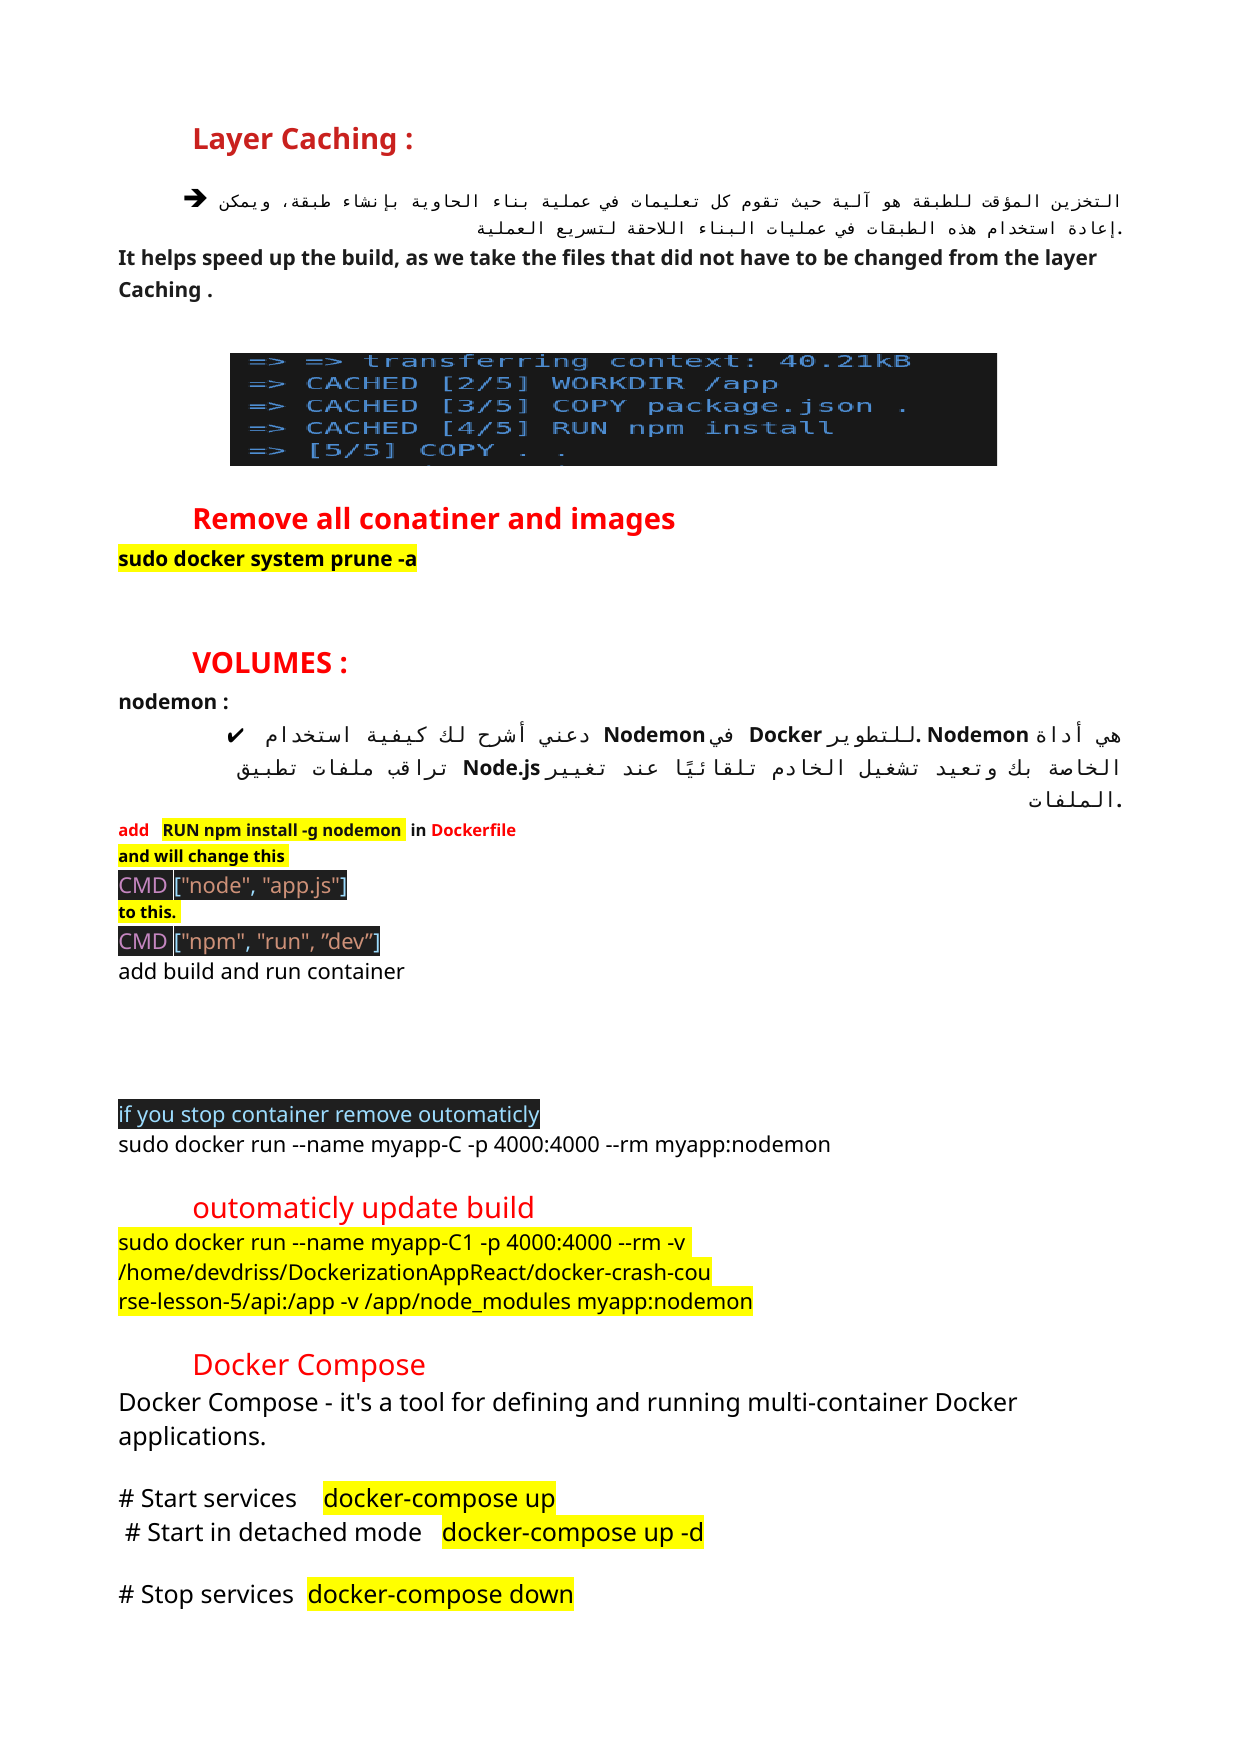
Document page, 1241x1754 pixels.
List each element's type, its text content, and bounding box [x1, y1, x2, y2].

text outomaticly update build [118, 1187, 1122, 1227]
text add RUN npm install -g nodemon in Dockerfile [118, 818, 1122, 841]
text if you stop container remove outomaticly [118, 1099, 1122, 1129]
text Remove all conatiner and images [118, 498, 1122, 538]
text # Stop services docker-compose down [118, 1577, 1122, 1611]
text # Start in detached mode docker-compose up -d [118, 1515, 1122, 1549]
subtitle Layer Caching : [118, 118, 1122, 158]
text sudo docker run --name myapp-C1 -p 4000:4000 --rm -v /home/devdriss/DockerizationAppReact/docker-crash-cou [118, 1227, 1122, 1286]
picture [230, 353, 998, 466]
text CMD ["node", "app.js"] [118, 870, 1122, 900]
text # Start services docker-compose up [118, 1481, 1122, 1515]
text and will change this [118, 844, 1122, 867]
text rse-lesson-5/api:/app -v /app/node_modules myapp:nodemon [118, 1286, 1122, 1316]
text Docker Compose - it's a tool for defining and running multi-container Docker applications. [118, 1384, 1122, 1452]
list التخزين المؤقت للطبقة هو آلية حيث تقوم كل تعليمات في عملية بناء الحاوية بإنشاء طبقة، ويمكن إعادة استخدام هذه الطبقات في عمليات البناء اللاحقة لتسريع العملية. [156, 190, 1122, 239]
list دعني أشرح لك كيفية استخدام Nodemon في Docker للتطوير. Nodemon هي أداة تراقب ملفات تطبيق Node.js الخاصة بك وتعيد تشغيل الخادم تلقائيًا عند تغيير الملفات. [156, 720, 1122, 814]
text CMD ["npm", "run", ”dev”] [118, 926, 1122, 956]
text VOLUMES : [118, 642, 1122, 682]
text add build and run container [118, 956, 1122, 986]
text sudo docker run --name myapp-C -p 4000:4000 --rm myapp:nodemon [118, 1129, 1122, 1159]
text It helps speed up the build, as we take the files that did not have to be changed from the layer Caching . [118, 243, 1122, 304]
text nodemon : [118, 687, 1122, 716]
text sudo docker system prune -a [118, 544, 1122, 572]
text to this. [118, 900, 1122, 923]
text Docker Compose [118, 1344, 1122, 1384]
